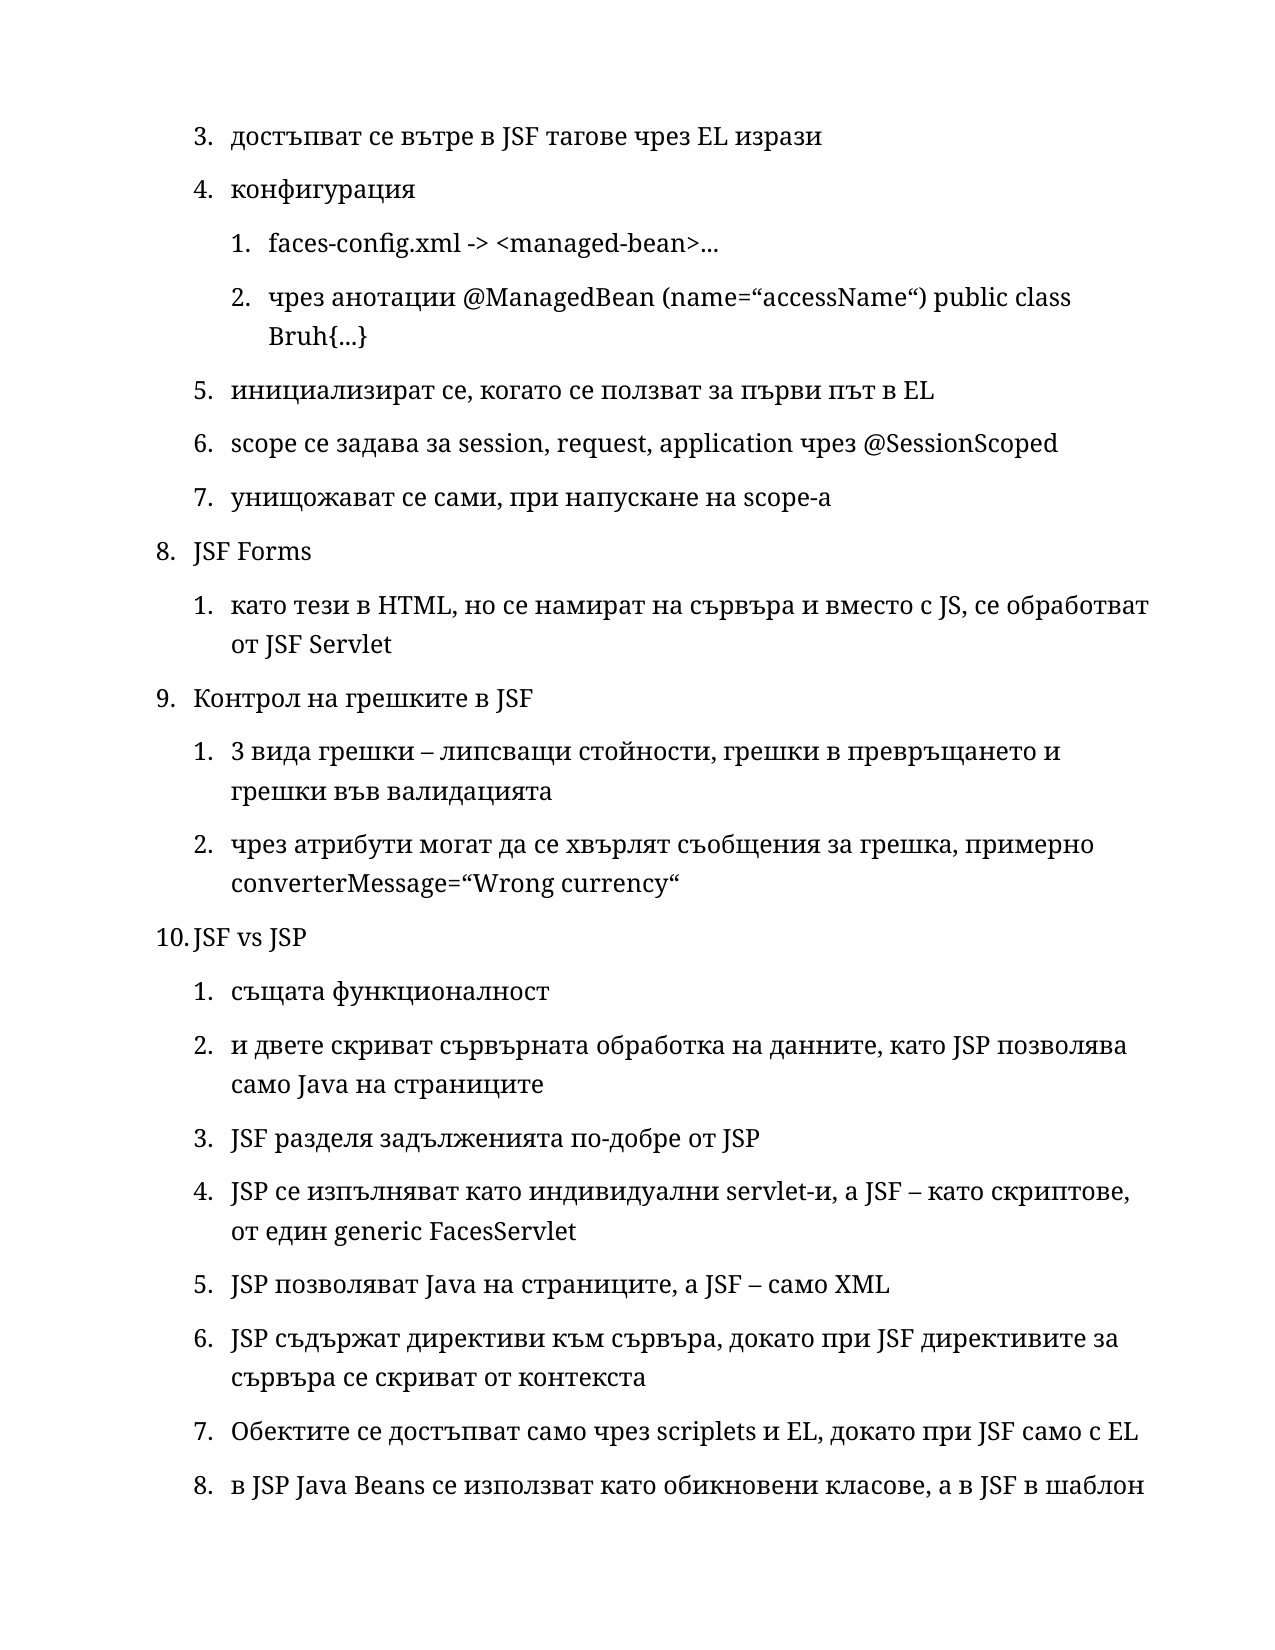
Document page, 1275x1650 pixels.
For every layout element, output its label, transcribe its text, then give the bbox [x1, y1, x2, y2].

list Контрол на грешките в JSF [156, 680, 1157, 714]
list scope се задава за session, request, application чрез @SessionScoped [193, 426, 1157, 460]
list JSP се изпълняват като индивидуални servlet-и, а JSF – като скриптове, от един generic FacesServlet [193, 1174, 1157, 1247]
list и двете скриват сървърната обработка на данните, като JSP позволява само Java на страниците [193, 1027, 1157, 1101]
list унищожават се сами, при напускане на scope-a [193, 480, 1157, 514]
list конфигурация [193, 172, 1157, 206]
list чрез анотации @ManagedBean (name=“accessName“) public class Bruh{...} [231, 279, 1157, 353]
list 3 вида грешки – липсващи стойности, грешки в превръщането и грешки във валидацията [193, 734, 1157, 807]
list faces-config.xml -> <managed-bean>... [231, 226, 1157, 260]
list JSF vs JSP [156, 920, 1157, 954]
list JSP съдържат директиви към сървъра, докато при JSF директивите за сървъра се скриват от контекста [193, 1321, 1157, 1394]
list JSP позволяват Java на страниците, а JSF – само XML [193, 1267, 1157, 1301]
list достъпват се вътре в JSF тагове чрез EL изрази [193, 118, 1157, 152]
list JSF разделя задълженията по-добре от JSP [193, 1120, 1157, 1154]
list JSF Forms [156, 533, 1157, 568]
list същата функционалност [193, 973, 1157, 1008]
list като тези в HTML, но се намират на сървъра и вместо с JS, се обработват от JSF Servlet [193, 587, 1157, 661]
list Обектите се достъпват само чрез scriplets и EL, докато при JSF само с EL [193, 1413, 1157, 1448]
list в JSP Java Beans се използват като обикновени класове, а в JSF в шаблон [193, 1467, 1157, 1501]
list чрез атрибути могат да се хвърлят съобщения за грешка, примерно converterMessage=“Wrong currency“ [193, 827, 1157, 900]
list инициализират се, когато се ползват за първи път в EL [193, 372, 1157, 406]
